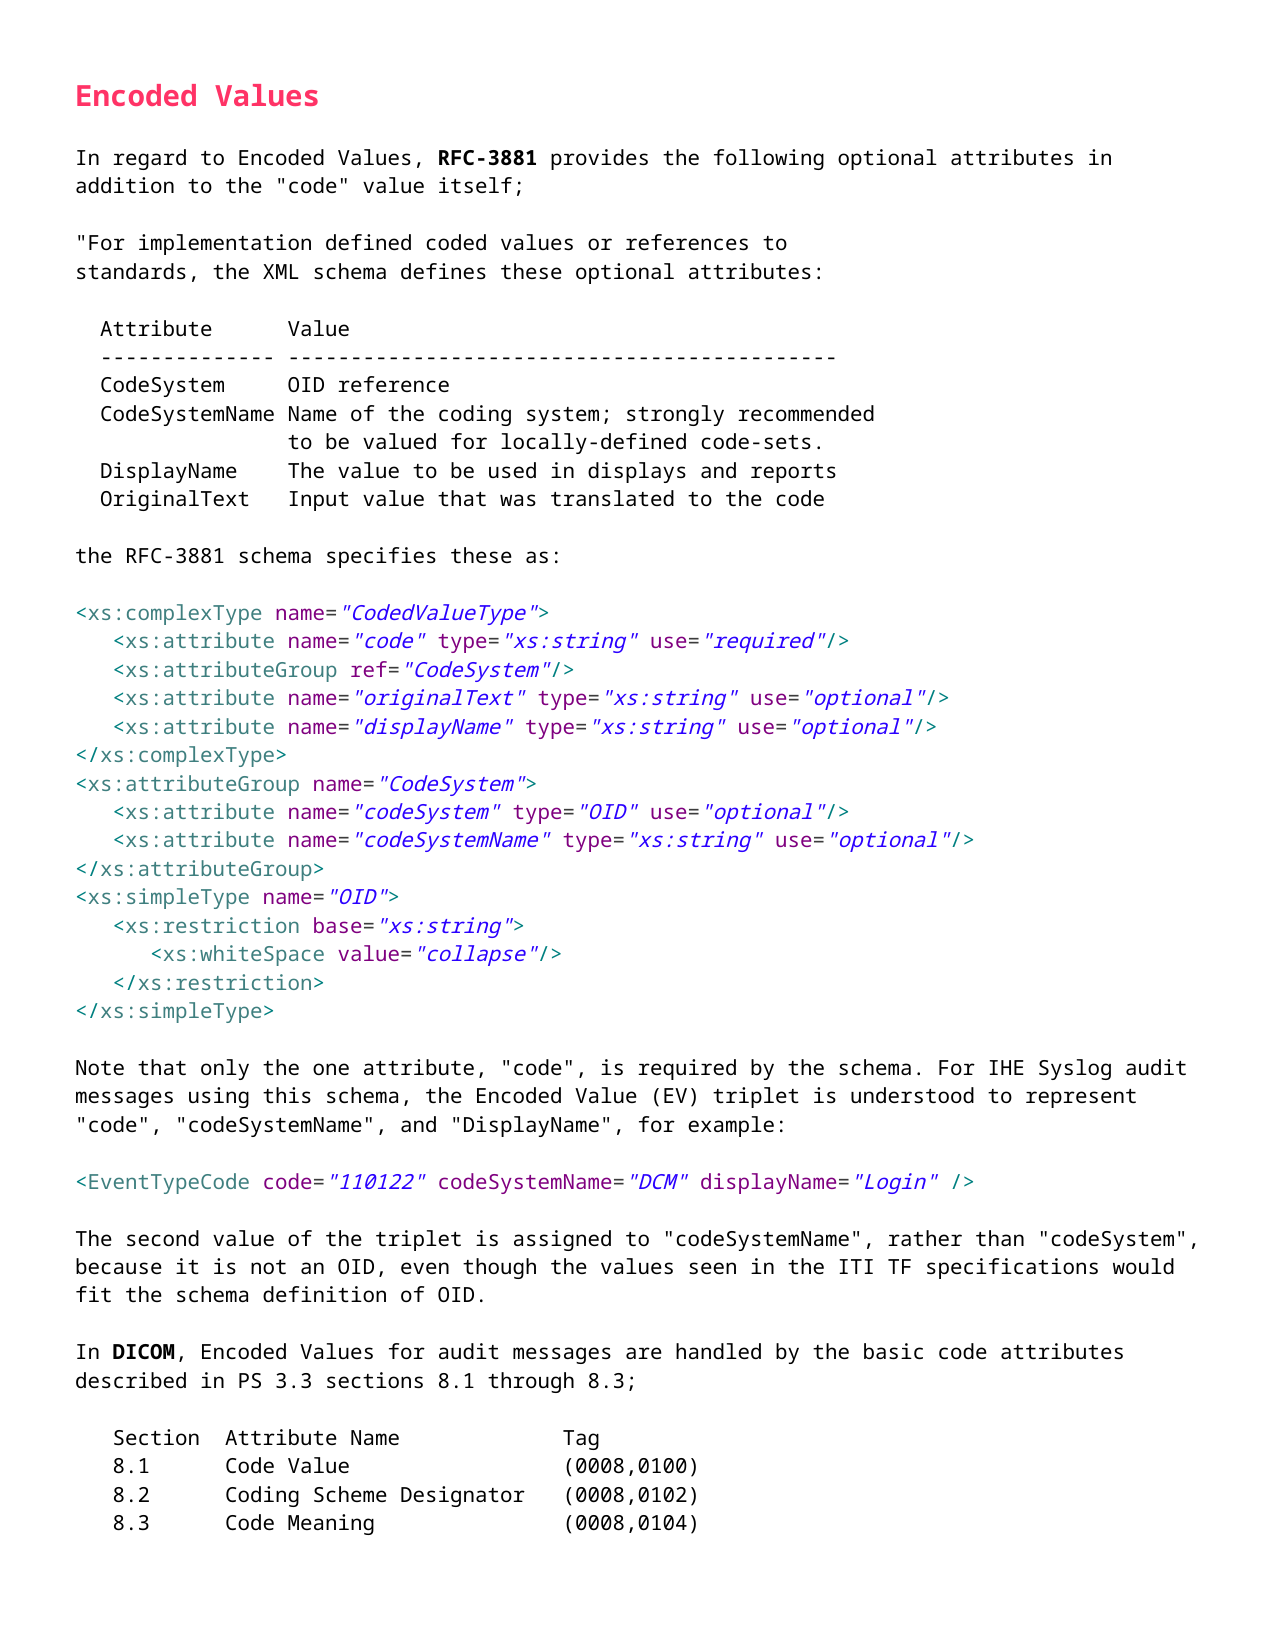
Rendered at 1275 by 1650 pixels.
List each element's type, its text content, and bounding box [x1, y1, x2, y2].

text Section Attribute Name Tag [112, 1423, 1200, 1451]
text Encoded Values [75, 75, 1200, 115]
text OriginalText Input value that was translated to the code [75, 484, 1200, 513]
text <xs:attribute name="codeSystemName" type="xs:string" use="optional"/> [75, 826, 1200, 854]
text Attribute Value [75, 314, 1200, 342]
text "For implementation defined coded values or references to [75, 228, 1200, 257]
text <xs:attributeGroup name="CodeSystem"> [75, 769, 1200, 797]
text CodeSystem OID reference [75, 371, 1200, 399]
text 8.3 Code Meaning (0008,0104) [112, 1508, 1200, 1537]
text </xs:restriction> [75, 968, 1200, 996]
text CodeSystemName Name of the coding system; strongly recommended [75, 399, 1200, 427]
text to be valued for locally-defined code-sets. [75, 427, 1200, 456]
text The second value of the triplet is assigned to "codeSystemName", rather than "codeSystem", because it is not an OID, even though the values seen in the ITI TF specifications would fit the schema definition of OID. [75, 1224, 1200, 1309]
text <xs:attribute name="originalText" type="xs:string" use="optional"/> [75, 683, 1200, 712]
text </xs:complexType> [75, 740, 1200, 769]
text </xs:attributeGroup> [75, 854, 1200, 882]
text In regard to Encoded Values, RFC-3881 provides the following optional attributes in addition to the "code" value itself; [75, 143, 1200, 200]
text Note that only the one attribute, "code", is required by the schema. For IHE Syslog audit messages using this schema, the Encoded Value (EV) triplet is understood to represent "code", "codeSystemName", and "DisplayName", for example: [75, 1053, 1200, 1138]
text standards, the XML schema defines these optional attributes: [75, 257, 1200, 285]
text 8.1 Code Value (0008,0100) [112, 1451, 1200, 1480]
text the RFC-3881 schema specifies these as: [75, 541, 1200, 570]
text <xs:attribute name="codeSystem" type="OID" use="optional"/> [75, 797, 1200, 826]
text <xs:attribute name="displayName" type="xs:string" use="optional"/> [75, 712, 1200, 740]
text 8.2 Coding Scheme Designator (0008,0102) [112, 1480, 1200, 1508]
text <xs:restriction base="xs:string"> [75, 911, 1200, 939]
text <xs:simpleType name="OID"> [75, 882, 1200, 911]
text <xs:attributeGroup ref="CodeSystem"/> [75, 655, 1200, 683]
text -------------- -------------------------------------------- [75, 342, 1200, 371]
text In DICOM, Encoded Values for audit messages are handled by the basic code attributes described in PS 3.3 sections 8.1 through 8.3; [75, 1337, 1200, 1394]
text <EventTypeCode code="110122" codeSystemName="DCM" displayName="Login" /> [75, 1167, 1200, 1195]
text <xs:complexType name="CodedValueType"> [75, 598, 1200, 627]
text <xs:attribute name="code" type="xs:string" use="required"/> [75, 627, 1200, 655]
text DisplayName The value to be used in displays and reports [75, 456, 1200, 484]
text <xs:whiteSpace value="collapse"/> [75, 939, 1200, 968]
text </xs:simpleType> [75, 996, 1200, 1025]
